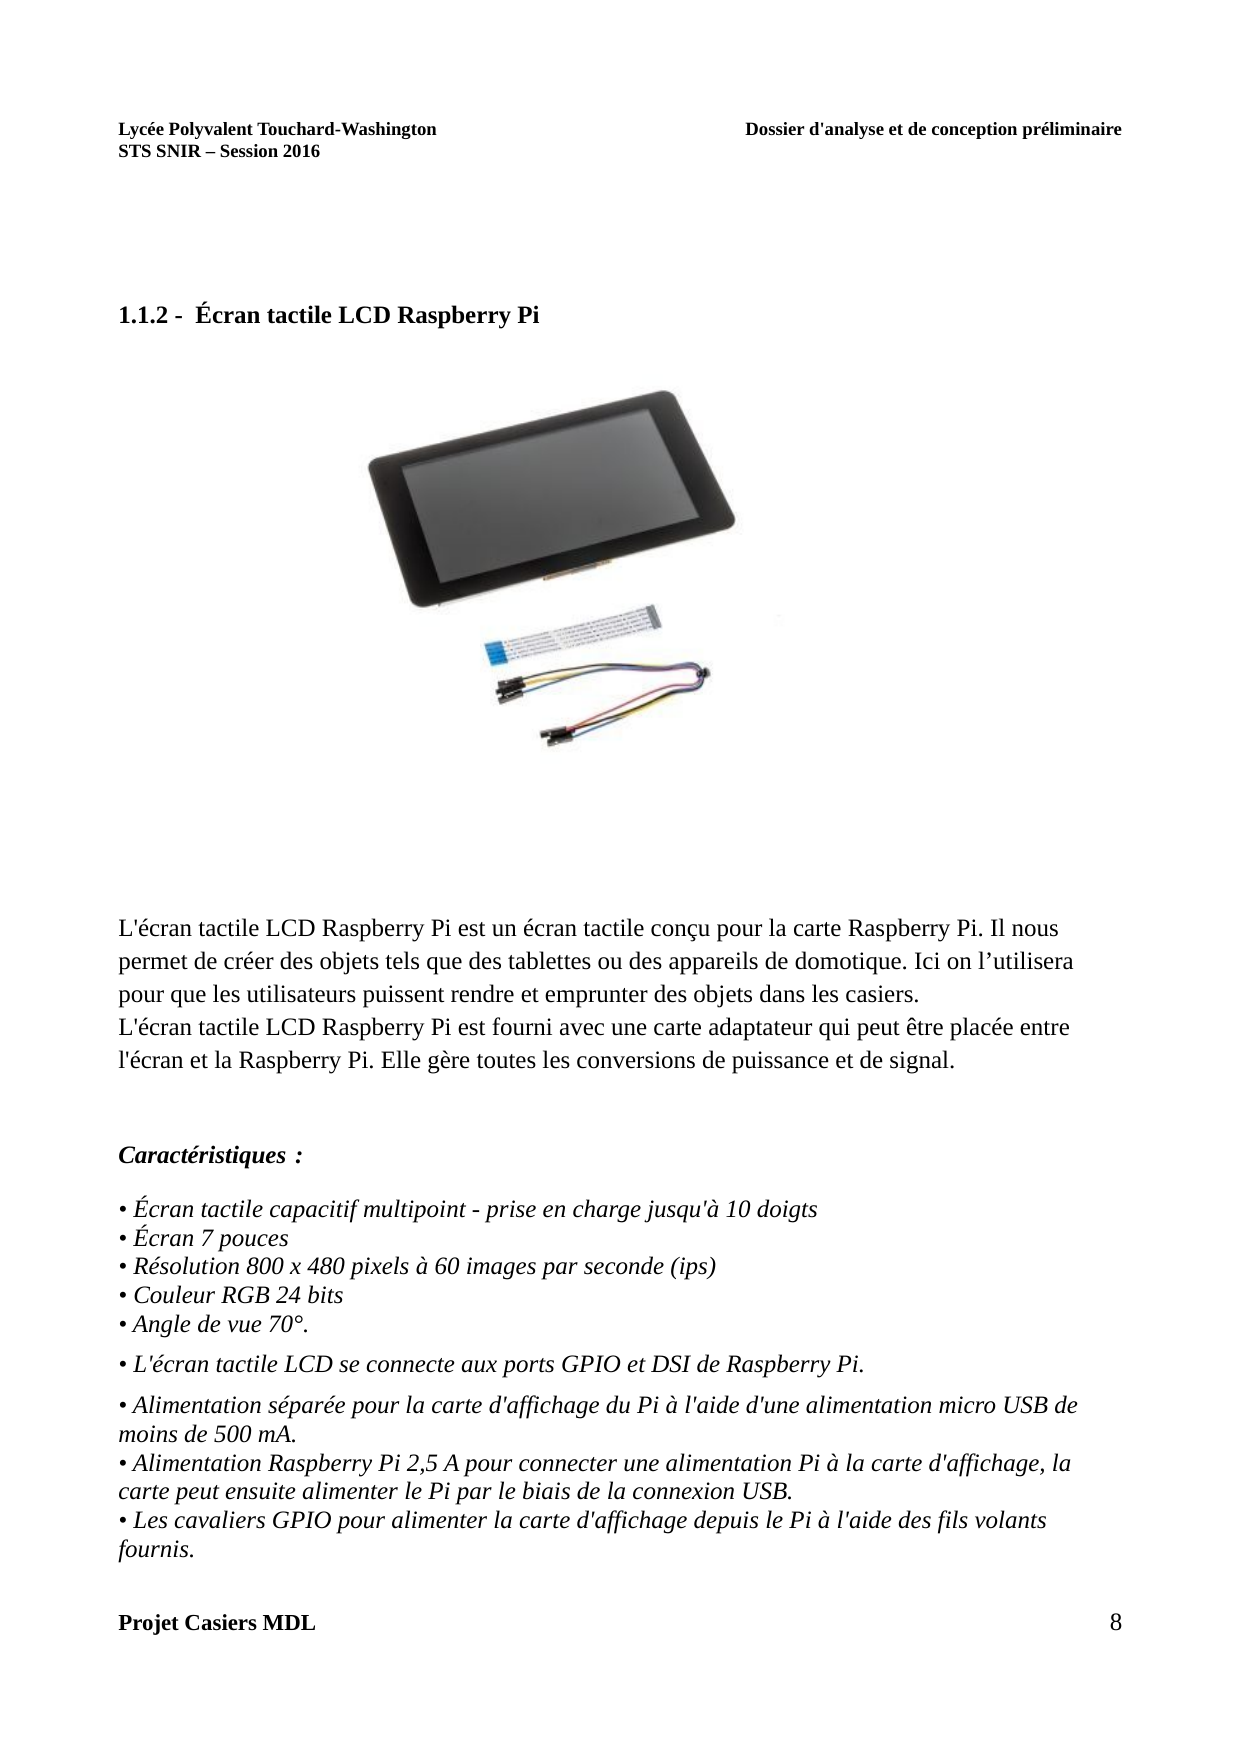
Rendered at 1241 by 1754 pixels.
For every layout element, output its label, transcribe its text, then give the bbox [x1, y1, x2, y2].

text • Alimentation séparée pour la carte d'affichage du Pi à l'aide d'une alimentation micro USB de moins de 500 mA. • Alimentation Raspberry Pi 2,5 A pour connecter une alimentation Pi à la carte d'affichage, la carte peut ensuite alimenter le Pi par le biais de la connexion USB. • Les cavaliers GPIO pour alimenter la carte d'affichage depuis le Pi à l'aide des fils volants fournis. [118, 1390, 1122, 1563]
picture [298, 352, 860, 775]
text • L'écran tactile LCD se connecte aux ports GPIO et DSI de Raspberry Pi. [118, 1349, 1122, 1378]
text • Écran tactile capacitif multipoint - prise en charge jusqu'à 10 doigts • Écran 7 pouces • Résolution 800 x 480 pixels à 60 images par seconde (ips) • Couleur RGB 24 bits • Angle de vue 70°. [118, 1194, 1122, 1338]
subtitle 1.1.2 - Écran tactile LCD Raspberry Pi [118, 301, 1122, 329]
text L'écran tactile LCD Raspberry Pi est un écran tactile conçu pour la carte Raspberry Pi. Il nous permet de créer des objets tels que des tablettes ou des appareils de domotique. Ici on l’utilisera pour que les utilisateurs puissent rendre et emprunter des objets dans les casiers. L'écran tactile LCD Raspberry Pi est fourni avec une carte adaptateur qui peut être placée entre l'écran et la Raspberry Pi. Elle gère toutes les conversions de puissance et de signal. [118, 913, 1122, 1074]
text Caractéristiques : [118, 1140, 1122, 1169]
